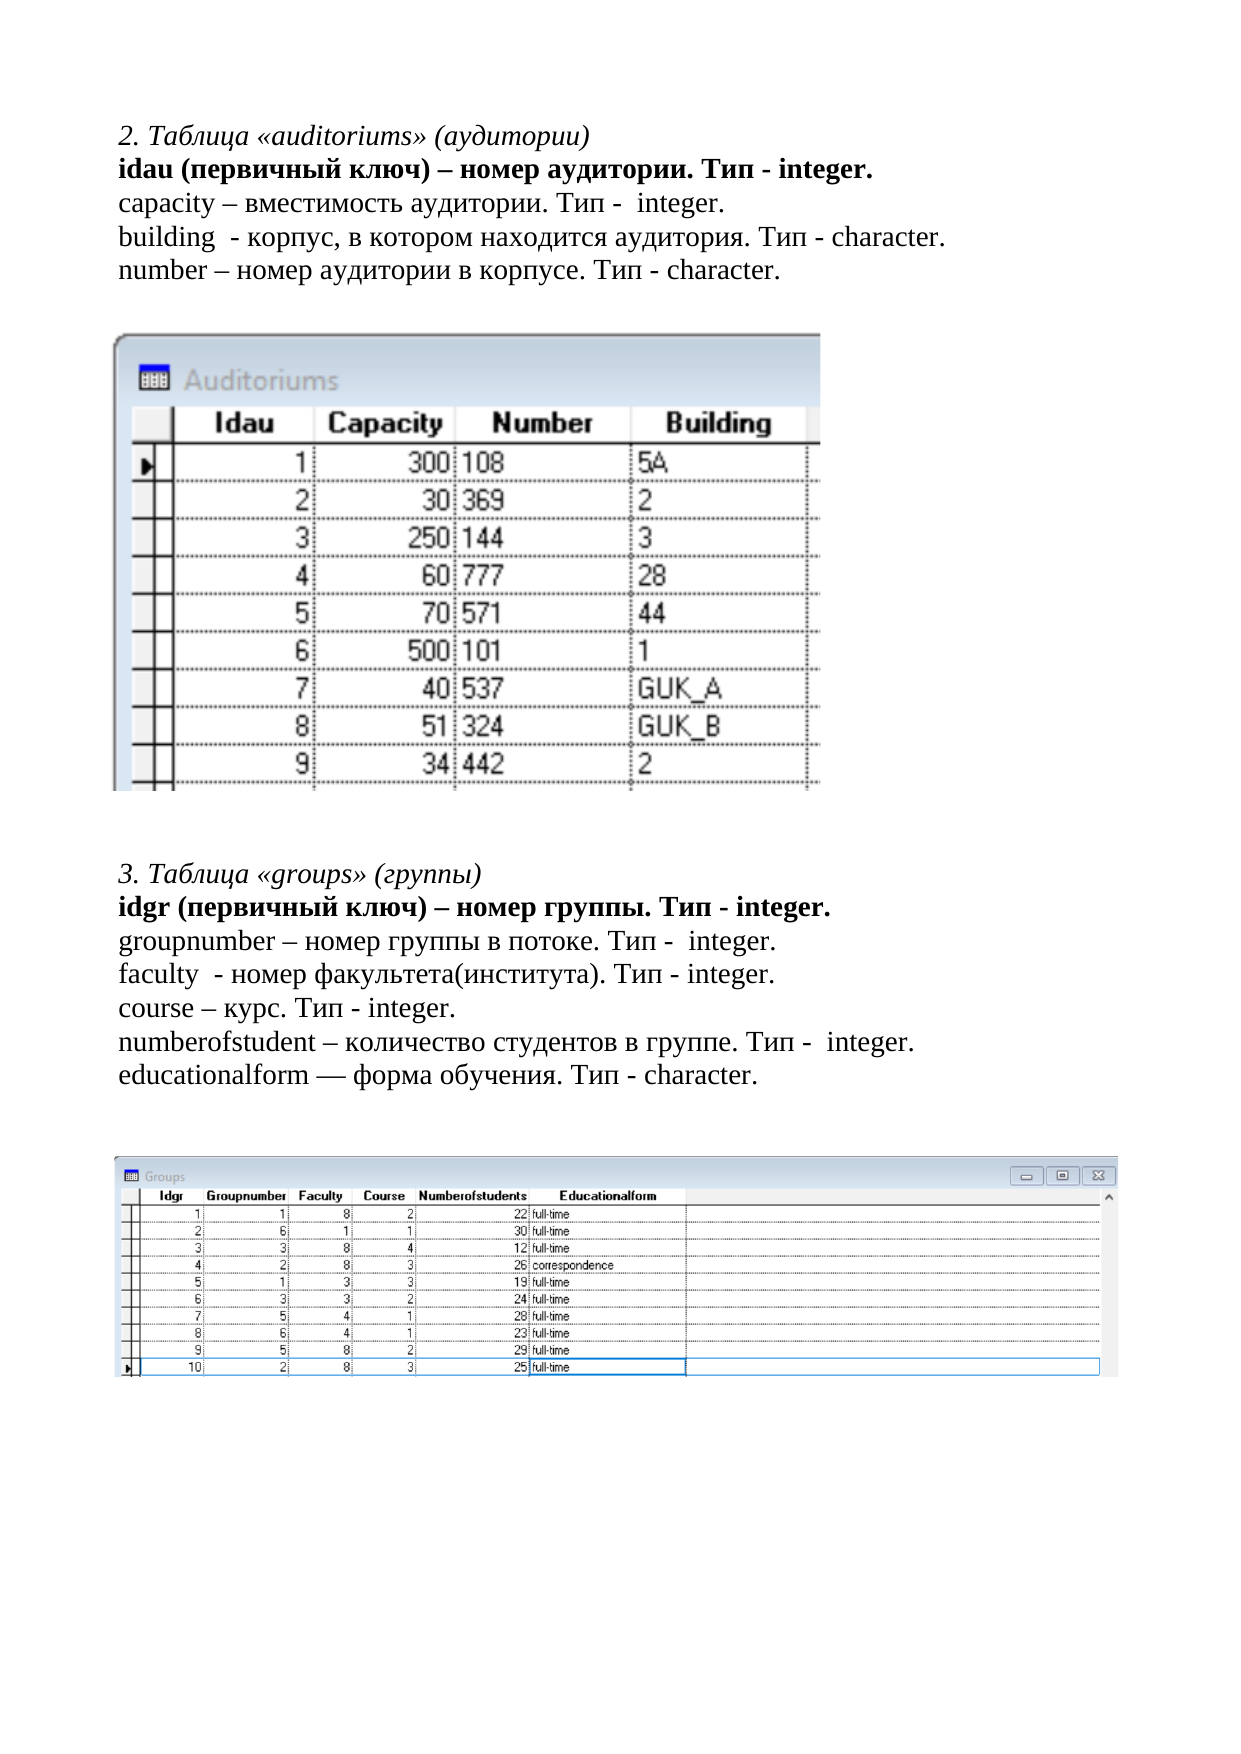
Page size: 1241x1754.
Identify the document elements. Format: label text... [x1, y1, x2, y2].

text course – курс. Тип - integer. [118, 990, 1122, 1024]
text 3. Таблица «groups» (группы) [118, 856, 1122, 889]
text number – номер аудитории в корпусе. Тип - character. [118, 252, 1122, 286]
text building - корпус, в котором находится аудитория. Тип - character. [118, 219, 1122, 252]
text faculty - номер факультета(института). Тип - integer. [118, 957, 1122, 990]
text groupnumber – номер группы в потоке. Тип - integer. [118, 923, 1122, 957]
text capacity – вместимость аудитории. Тип - integer. [118, 185, 1122, 219]
picture [114, 1156, 1119, 1377]
text idgr (первичный ключ) – номер группы. Тип - integer. [118, 889, 1122, 923]
picture [109, 331, 821, 791]
text educationalform — форма обучения. Тип - character. [118, 1057, 1122, 1091]
text idau (первичный ключ) – номер аудитории. Тип - integer. [118, 152, 1122, 185]
text numberofstudent – количество студентов в группе. Тип - integer. [118, 1024, 1122, 1057]
text 2. Таблица «auditoriums» (аудитории) [118, 118, 1122, 152]
